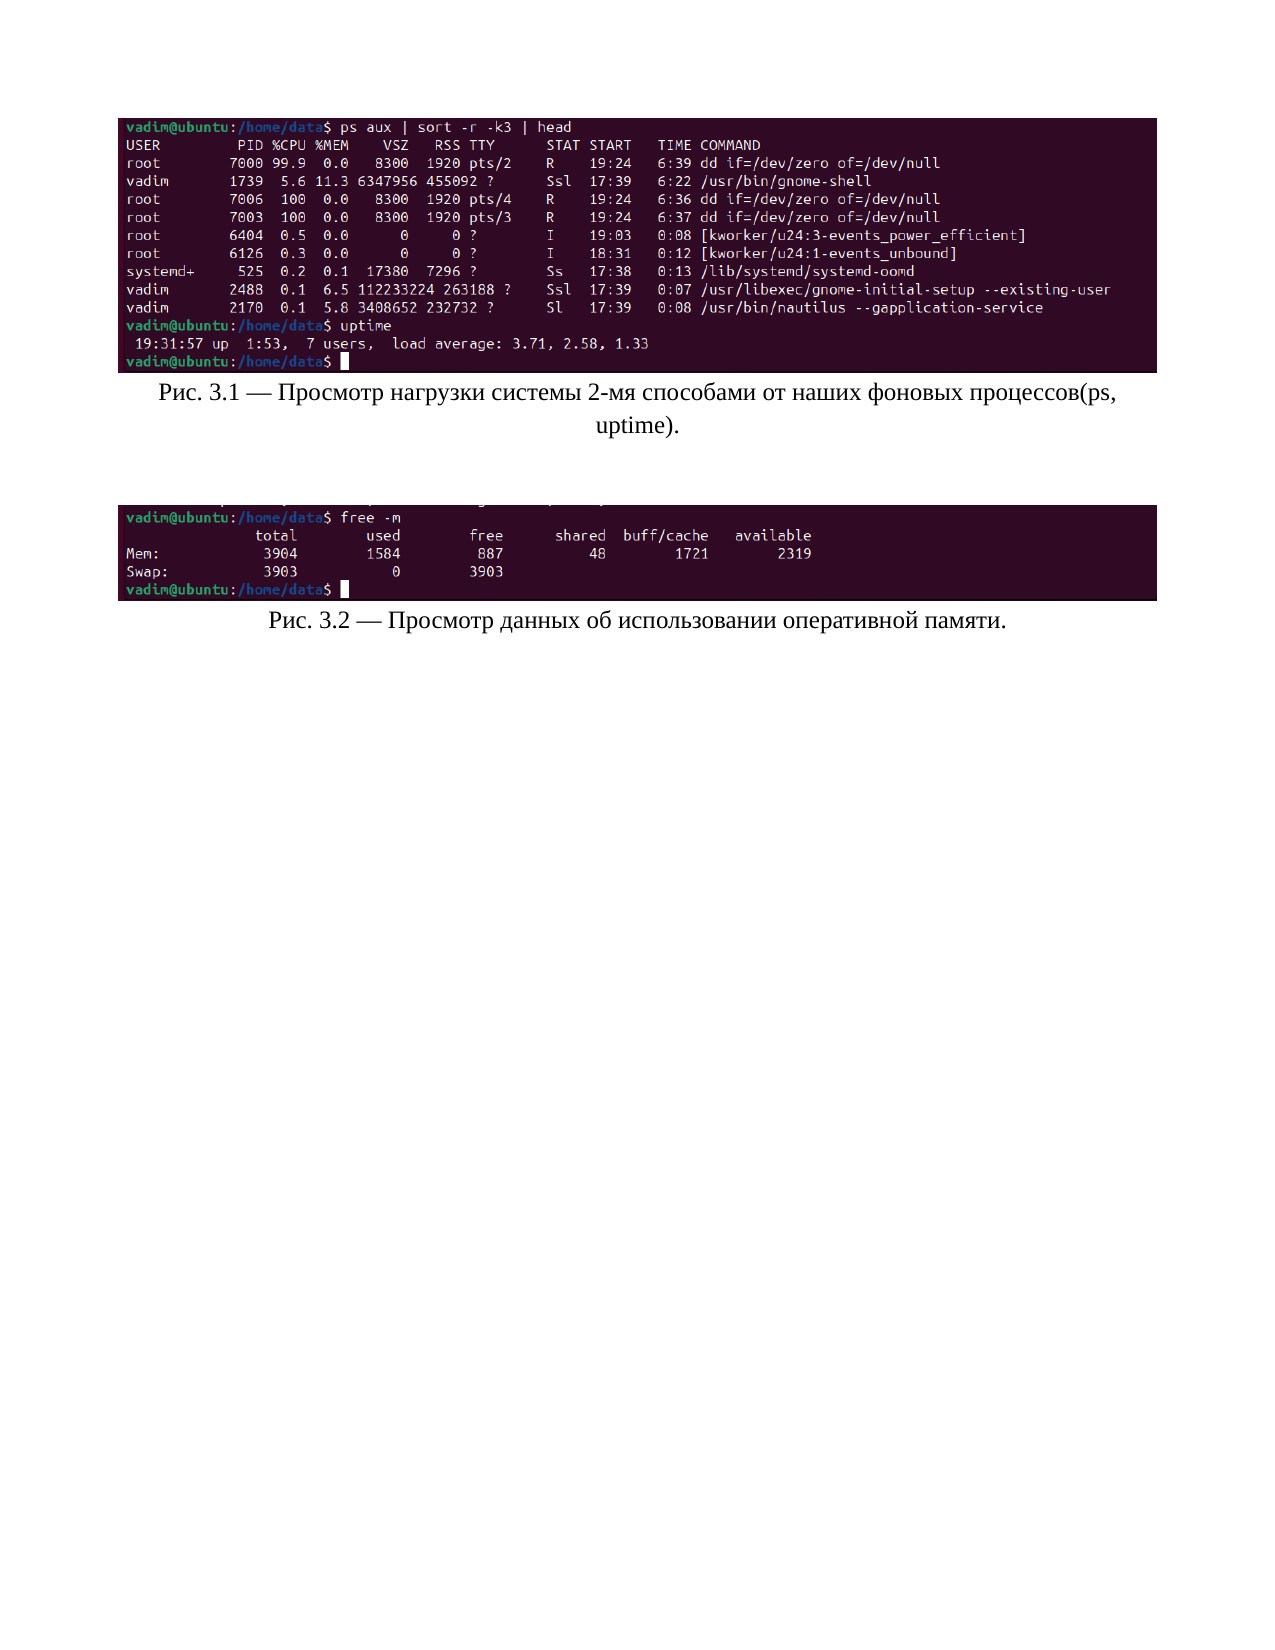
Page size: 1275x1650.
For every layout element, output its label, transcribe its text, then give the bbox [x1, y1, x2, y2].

text Рис. 3.1 — Просмотр нагрузки системы 2-мя способами от наших фоновых процессов(ps, uptime). [118, 373, 1157, 439]
picture [118, 118, 1157, 373]
text Рис. 3.2 — Просмотр данных об использовании оперативной памяти. [118, 601, 1157, 634]
picture [118, 505, 1157, 601]
